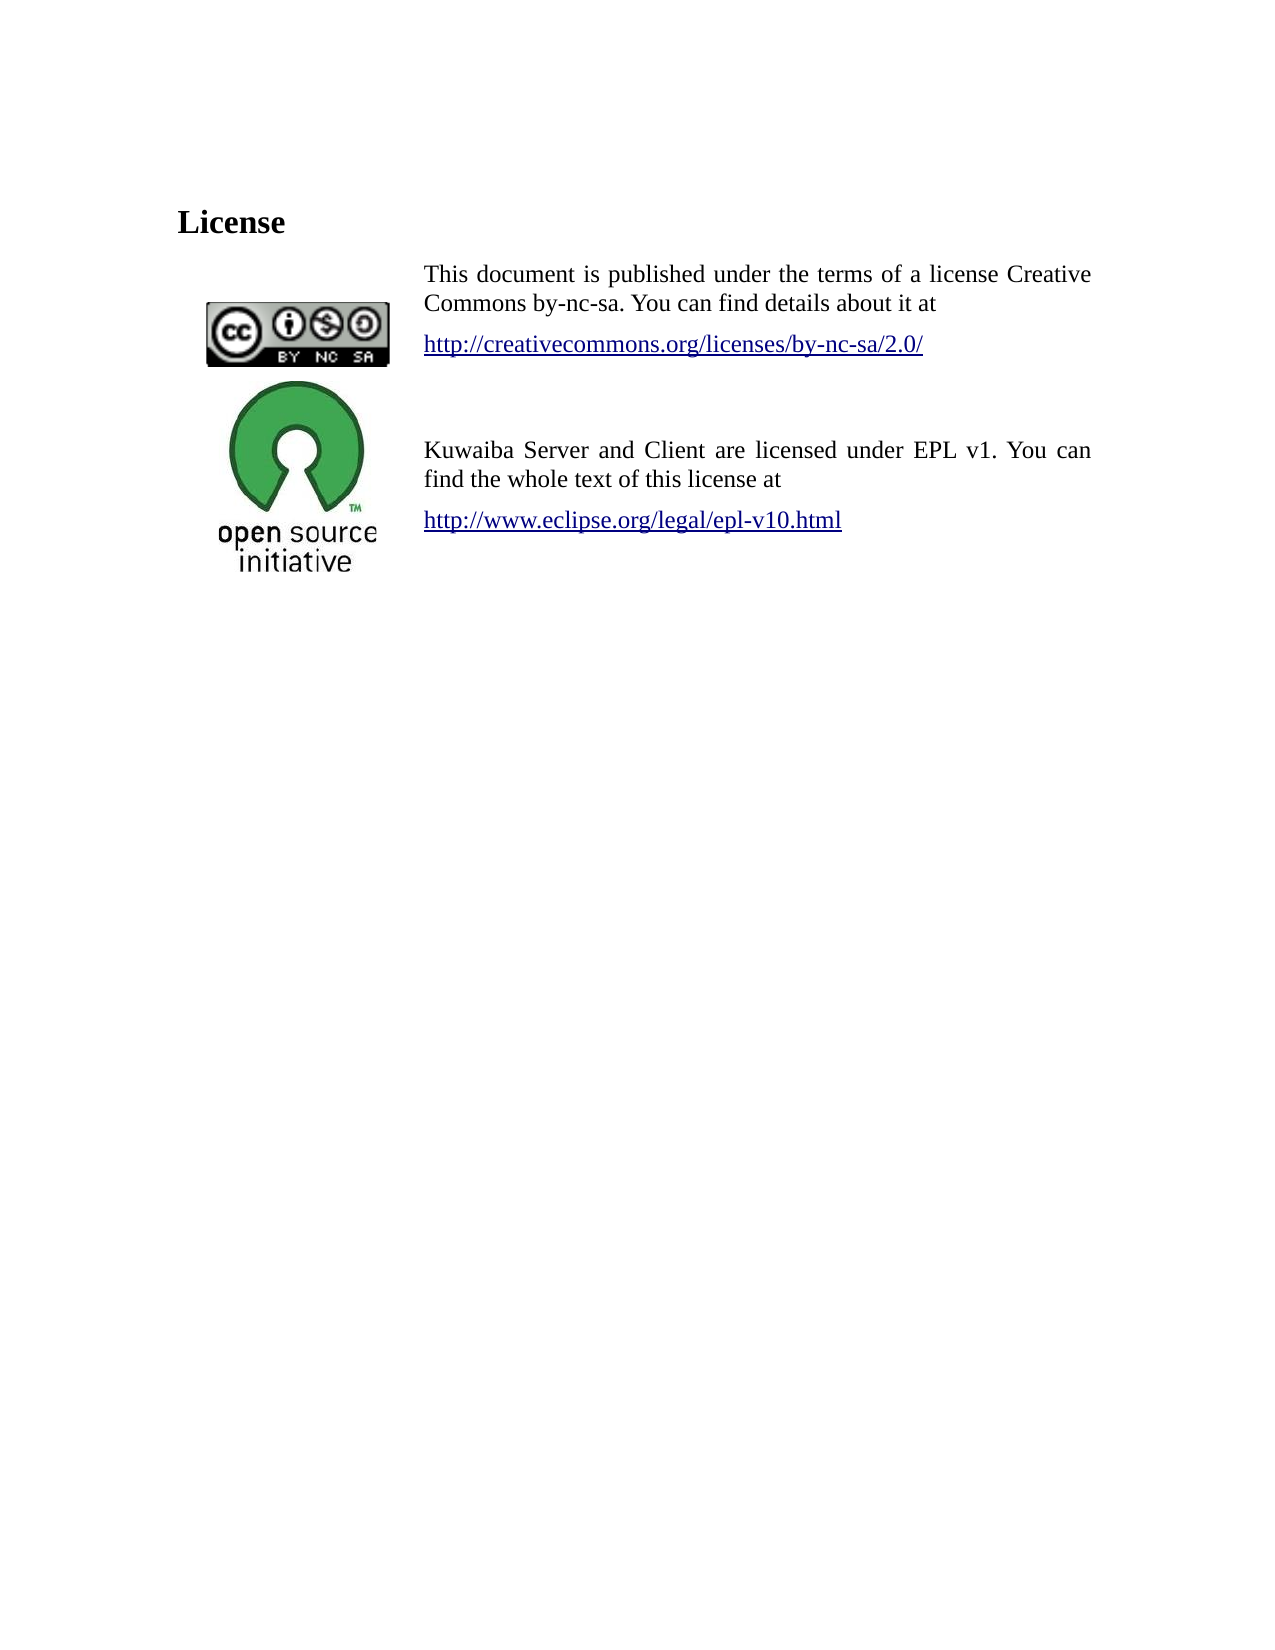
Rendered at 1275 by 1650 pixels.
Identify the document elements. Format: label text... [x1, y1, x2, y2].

subtitle License [177, 202, 1098, 241]
table_header This document is published under the terms of a license Creative Commons by-nc-sa. You can find details about it at http://creativecommons.org/licenses/by-nc-sa/2.0/ [418, 253, 1098, 376]
picture [206, 302, 390, 367]
table_header [177, 253, 418, 376]
table_cell [177, 376, 418, 606]
picture [218, 381, 377, 572]
table_cell Kuwaiba Server and Client are licensed under EPL v1. You can find the whole text of this license at http://www.eclipse.org/legal/epl-v10.html [418, 376, 1098, 606]
